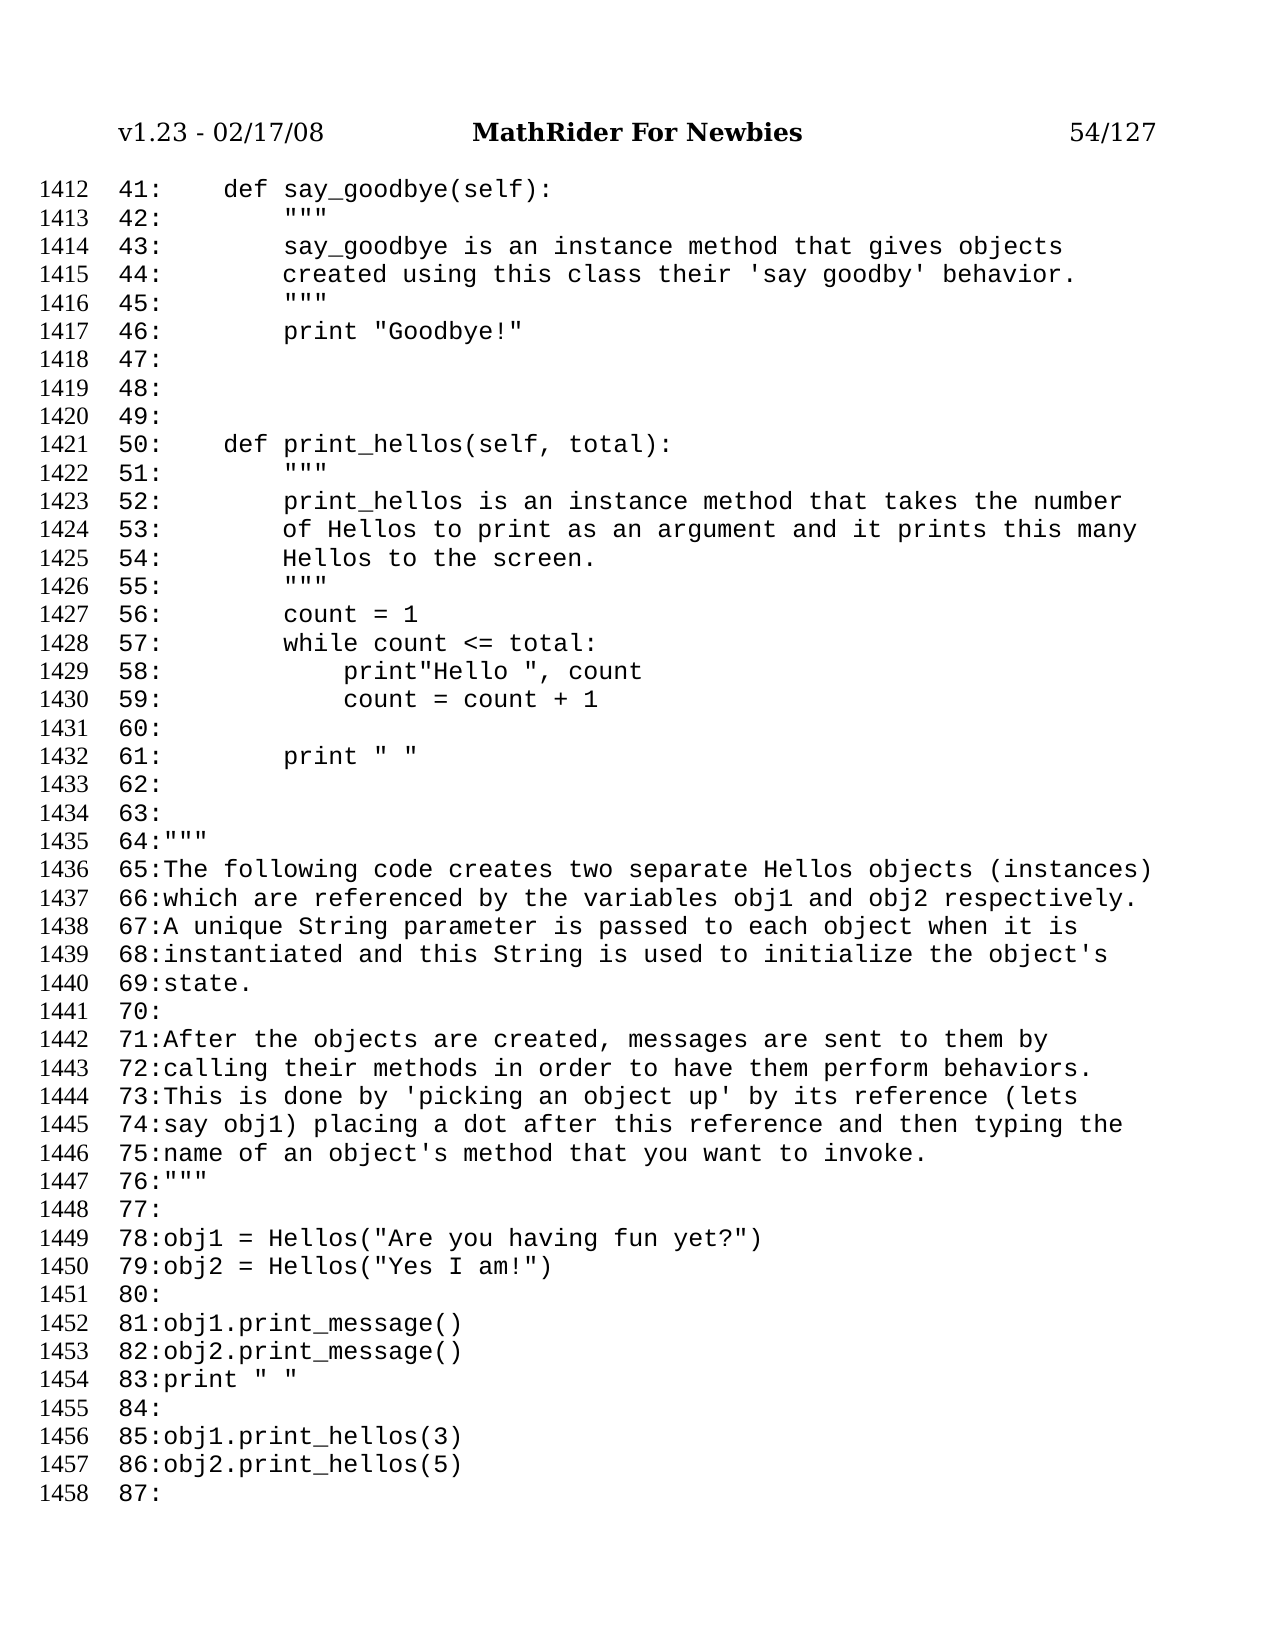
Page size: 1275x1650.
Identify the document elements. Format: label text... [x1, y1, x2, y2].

text 58: print"Hello ", count [118, 659, 1157, 687]
text 76:""" [118, 1169, 1157, 1197]
text 68:instantiated and this String is used to initialize the object's [118, 942, 1157, 970]
text 63: [118, 800, 1157, 829]
text 53: of Hellos to print as an argument and it prints this many [118, 517, 1157, 545]
text 46: print "Goodbye!" [118, 319, 1157, 347]
text 86:obj2.print_hellos(5) [118, 1452, 1157, 1480]
text 44: created using this class their 'say goodby' behavior. [118, 262, 1157, 290]
text 82:obj2.print_message() [118, 1339, 1157, 1367]
text 55: """ [118, 574, 1157, 602]
text 80: [118, 1282, 1157, 1310]
text 71:After the objects are created, messages are sent to them by [118, 1027, 1157, 1055]
text 62: [118, 772, 1157, 800]
text 42: """ [118, 205, 1157, 234]
text 52: print_hellos is an instance method that takes the number [118, 489, 1157, 517]
text 49: [118, 404, 1157, 432]
text 79:obj2 = Hellos("Yes I am!") [118, 1254, 1157, 1282]
text 77: [118, 1197, 1157, 1225]
text 43: say_goodbye is an instance method that gives objects [118, 234, 1157, 262]
text 70: [118, 999, 1157, 1027]
text 59: count = count + 1 [118, 687, 1157, 715]
text 57: while count <= total: [118, 630, 1157, 659]
text 64:""" [118, 829, 1157, 857]
text 47: [118, 347, 1157, 375]
text 51: """ [118, 460, 1157, 489]
text 60: [118, 715, 1157, 744]
text 74:say obj1) placing a dot after this reference and then typing the [118, 1112, 1157, 1140]
text 61: print " " [118, 744, 1157, 772]
text 56: count = 1 [118, 602, 1157, 630]
text 45: """ [118, 290, 1157, 319]
text 67:A unique String parameter is passed to each object when it is [118, 914, 1157, 942]
text 73:This is done by 'picking an object up' by its reference (lets [118, 1084, 1157, 1112]
text 54: Hellos to the screen. [118, 545, 1157, 574]
text 84: [118, 1395, 1157, 1424]
text 83:print " " [118, 1367, 1157, 1395]
text 85:obj1.print_hellos(3) [118, 1424, 1157, 1452]
text 48: [118, 375, 1157, 404]
text 41: def say_goodbye(self): [118, 177, 1157, 205]
text 65:The following code creates two separate Hellos objects (instances) [118, 857, 1157, 885]
text 75:name of an object's method that you want to invoke. [118, 1140, 1157, 1169]
text 66:which are referenced by the variables obj1 and obj2 respectively. [118, 885, 1157, 914]
text 69:state. [118, 970, 1157, 999]
text 81:obj1.print_message() [118, 1310, 1157, 1339]
text 72:calling their methods in order to have them perform behaviors. [118, 1055, 1157, 1084]
text 50: def print_hellos(self, total): [118, 432, 1157, 460]
text 78:obj1 = Hellos("Are you having fun yet?") [118, 1225, 1157, 1254]
text 87: [118, 1480, 1157, 1509]
